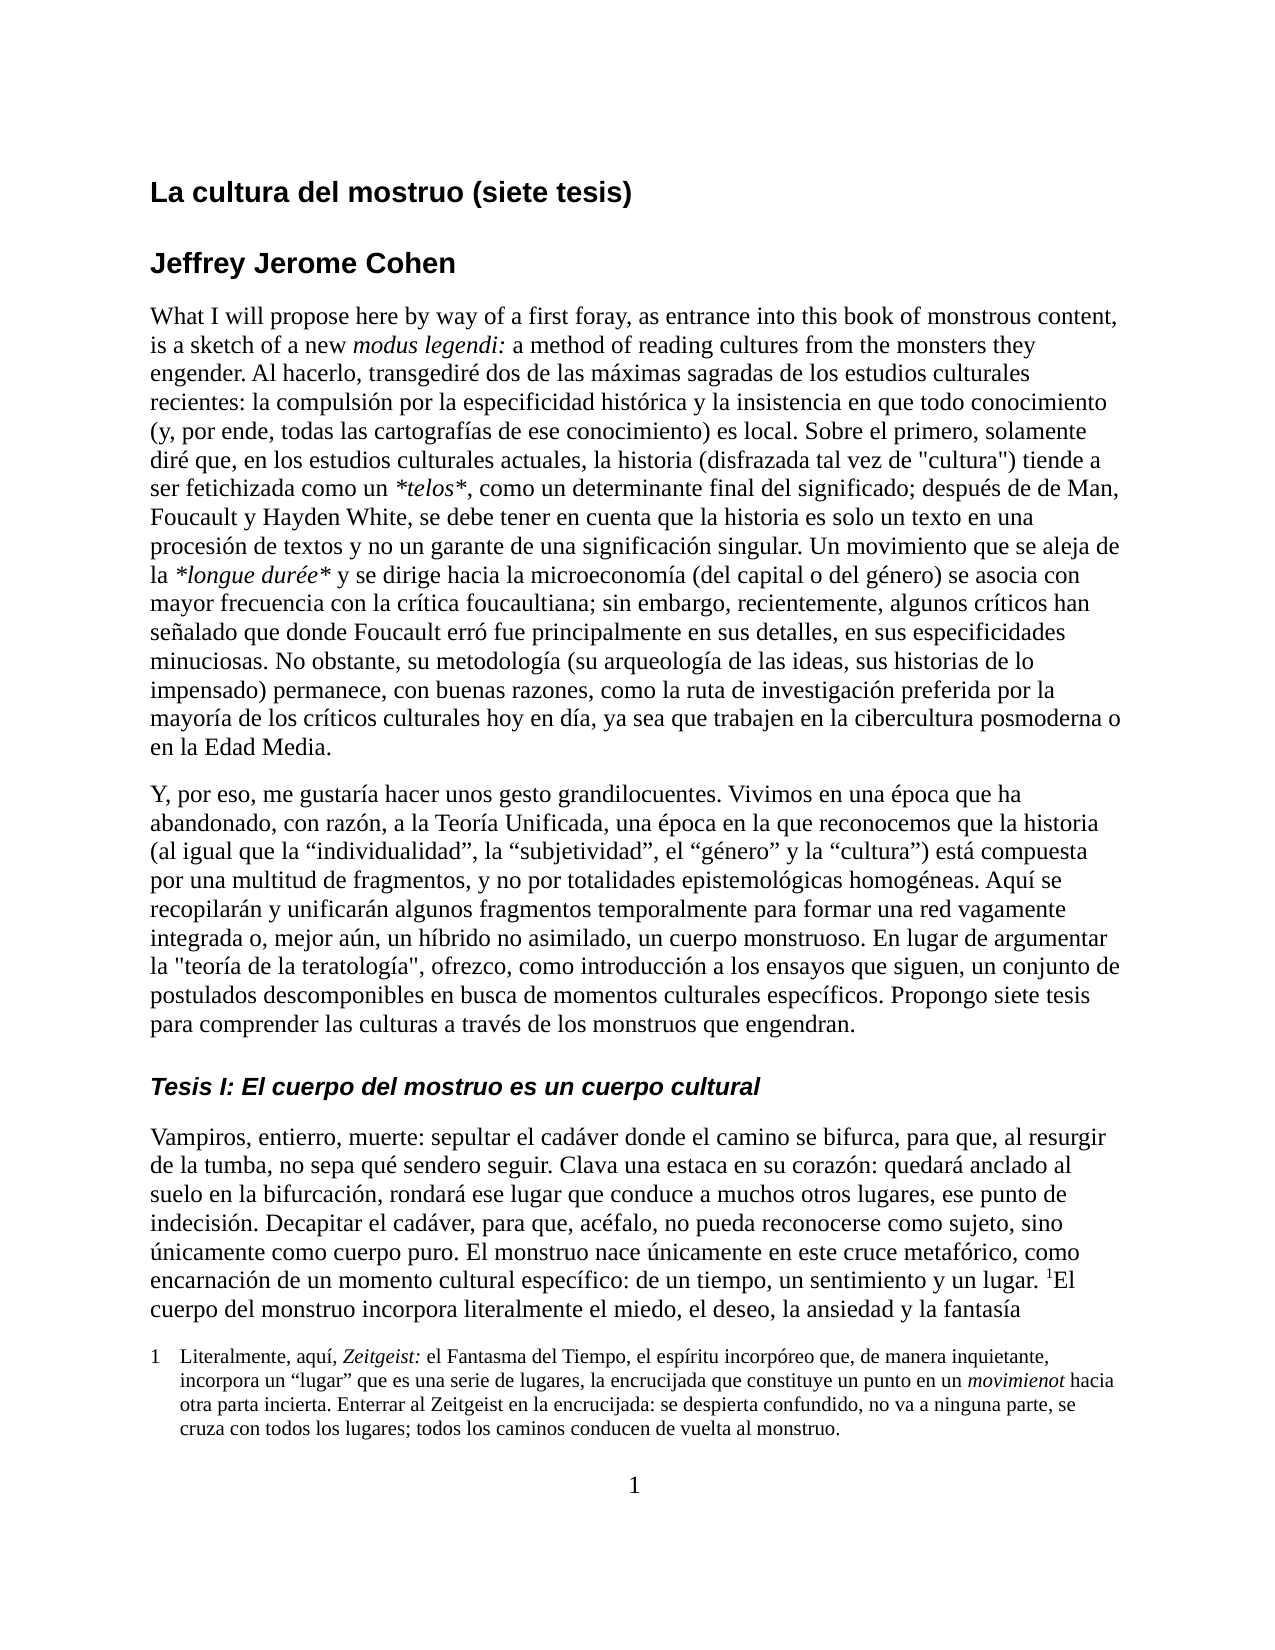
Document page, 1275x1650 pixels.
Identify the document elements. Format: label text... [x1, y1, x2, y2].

text What I will propose here by way of a first foray, as entrance into this book of monstrous content, is a sketch of a new modus legendi: a method of reading cultures from the monsters they engender. Al hacerlo, transgediré dos de las máximas sagradas de los estudios culturales recientes: la compulsión por la especificidad histórica y la insistencia en que todo conocimiento (y, por ende, todas las cartografías de ese conocimiento) es local. Sobre el primero, solamente diré que, en los estudios culturales actuales, la historia (disfrazada tal vez de "cultura") tiende a ser fetichizada como un *telos*, como un determinante final del significado; después de de Man, Foucault y Hayden White, se debe tener en cuenta que la historia es solo un texto en una procesión de textos y no un garante de una significación singular. Un movimiento que se aleja de la *longue durée* y se dirige hacia la microeconomía (del capital o del género) se asocia con mayor frecuencia con la crítica foucaultiana; sin embargo, recientemente, algunos críticos han señalado que donde Foucault erró fue principalmente en sus detalles, en sus especificidades minuciosas. No obstante, su metodología (su arqueología de las ideas, sus historias de lo impensado) permanece, con buenas razones, como la ruta de investigación preferida por la mayoría de los críticos culturales hoy en día, ya sea que trabajen en la cibercultura posmoderna o en la Edad Media. [150, 301, 1125, 761]
text Vampiros, entierro, muerte: sepultar el cadáver donde el camino se bifurca, para que, al resurgir de la tumba, no sepa qué sendero seguir. Clava una estaca en su corazón: quedará anclado al suelo en la bifurcación, rondará ese lugar que conduce a muchos otros lugares, ese punto de indecisión. Decapitar el cadáver, para que, acéfalo, no pueda reconocerse como sujeto, sino únicamente como cuerpo puro. El monstruo nace únicamente en este cruce metafórico, como encarnación de un momento cultural específico: de un tiempo, un sentimiento y un lugar. El cuerpo del monstruo incorpora literalmente el miedo, el deseo, la ansiedad y la fantasía [150, 1122, 1125, 1323]
subtitle La cultura del mostruo (siete tesis) [150, 175, 1125, 208]
text Y, por eso, me gustaría hacer unos gesto grandilocuentes. Vivimos en una época que ha abandonado, con razón, a la Teoría Unificada, una época en la que reconocemos que la historia (al igual que la “individualidad”, la “subjetividad”, el “género” y la “cultura”) está compuesta por una multitud de fragmentos, y no por totalidades epistemológicas homogéneas. Aquí se recopilarán y unificarán algunos fragmentos temporalmente para formar una red vagamente integrada o, mejor aún, un híbrido no asimilado, un cuerpo monstruoso. En lugar de argumentar la "teoría de la teratología", ofrezco, como introducción a los ensayos que siguen, un conjunto de postulados descomponibles en busca de momentos culturales específicos. Propongo siete tesis para comprender las culturas a través de los monstruos que engendran. [150, 779, 1125, 1038]
subtitle Jeffrey Jerome Cohen [150, 246, 1125, 279]
subtitle Tesis I: El cuerpo del mostruo es un cuerpo cultural [150, 1072, 1125, 1100]
text Literalmente, aquí, Zeitgeist: el Fantasma del Tiempo, el espíritu incorpóreo que, de manera inquietante, incorpora un “lugar” que es una serie de lugares, la encrucijada que constituye un punto en un movimienot hacia otra parta incierta. Enterrar al Zeitgeist en la encrucijada: se despierta confundido, no va a ninguna parte, se cruza con todos los lugares; todos los caminos conducen de vuelta al monstruo. [150, 1344, 1125, 1440]
